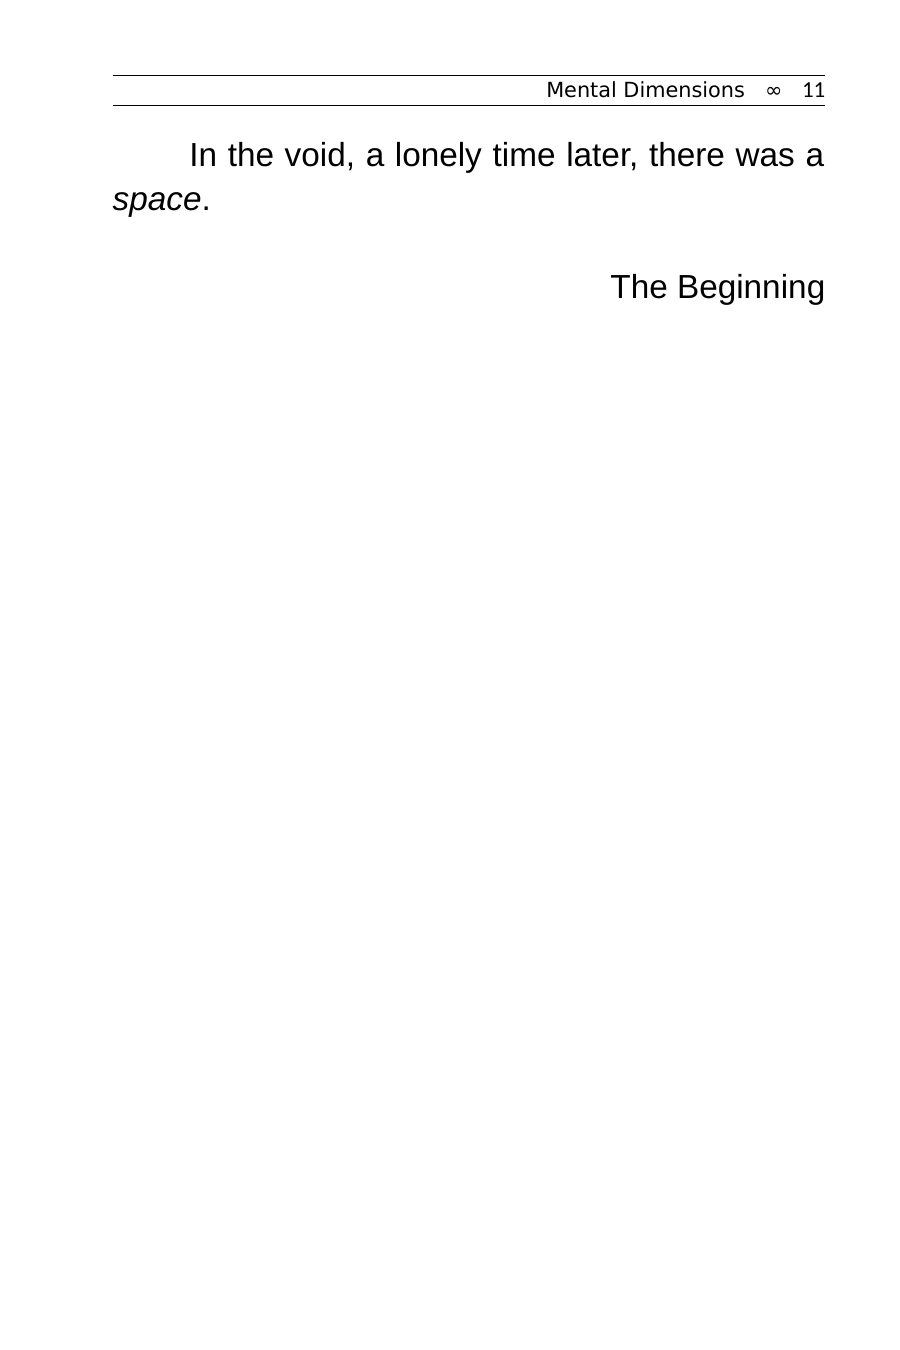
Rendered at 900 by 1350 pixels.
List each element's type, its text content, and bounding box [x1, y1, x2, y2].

subtitle In the void, a lonely time later, there was a space. [112, 135, 825, 218]
subtitle The Beginning [112, 267, 825, 305]
